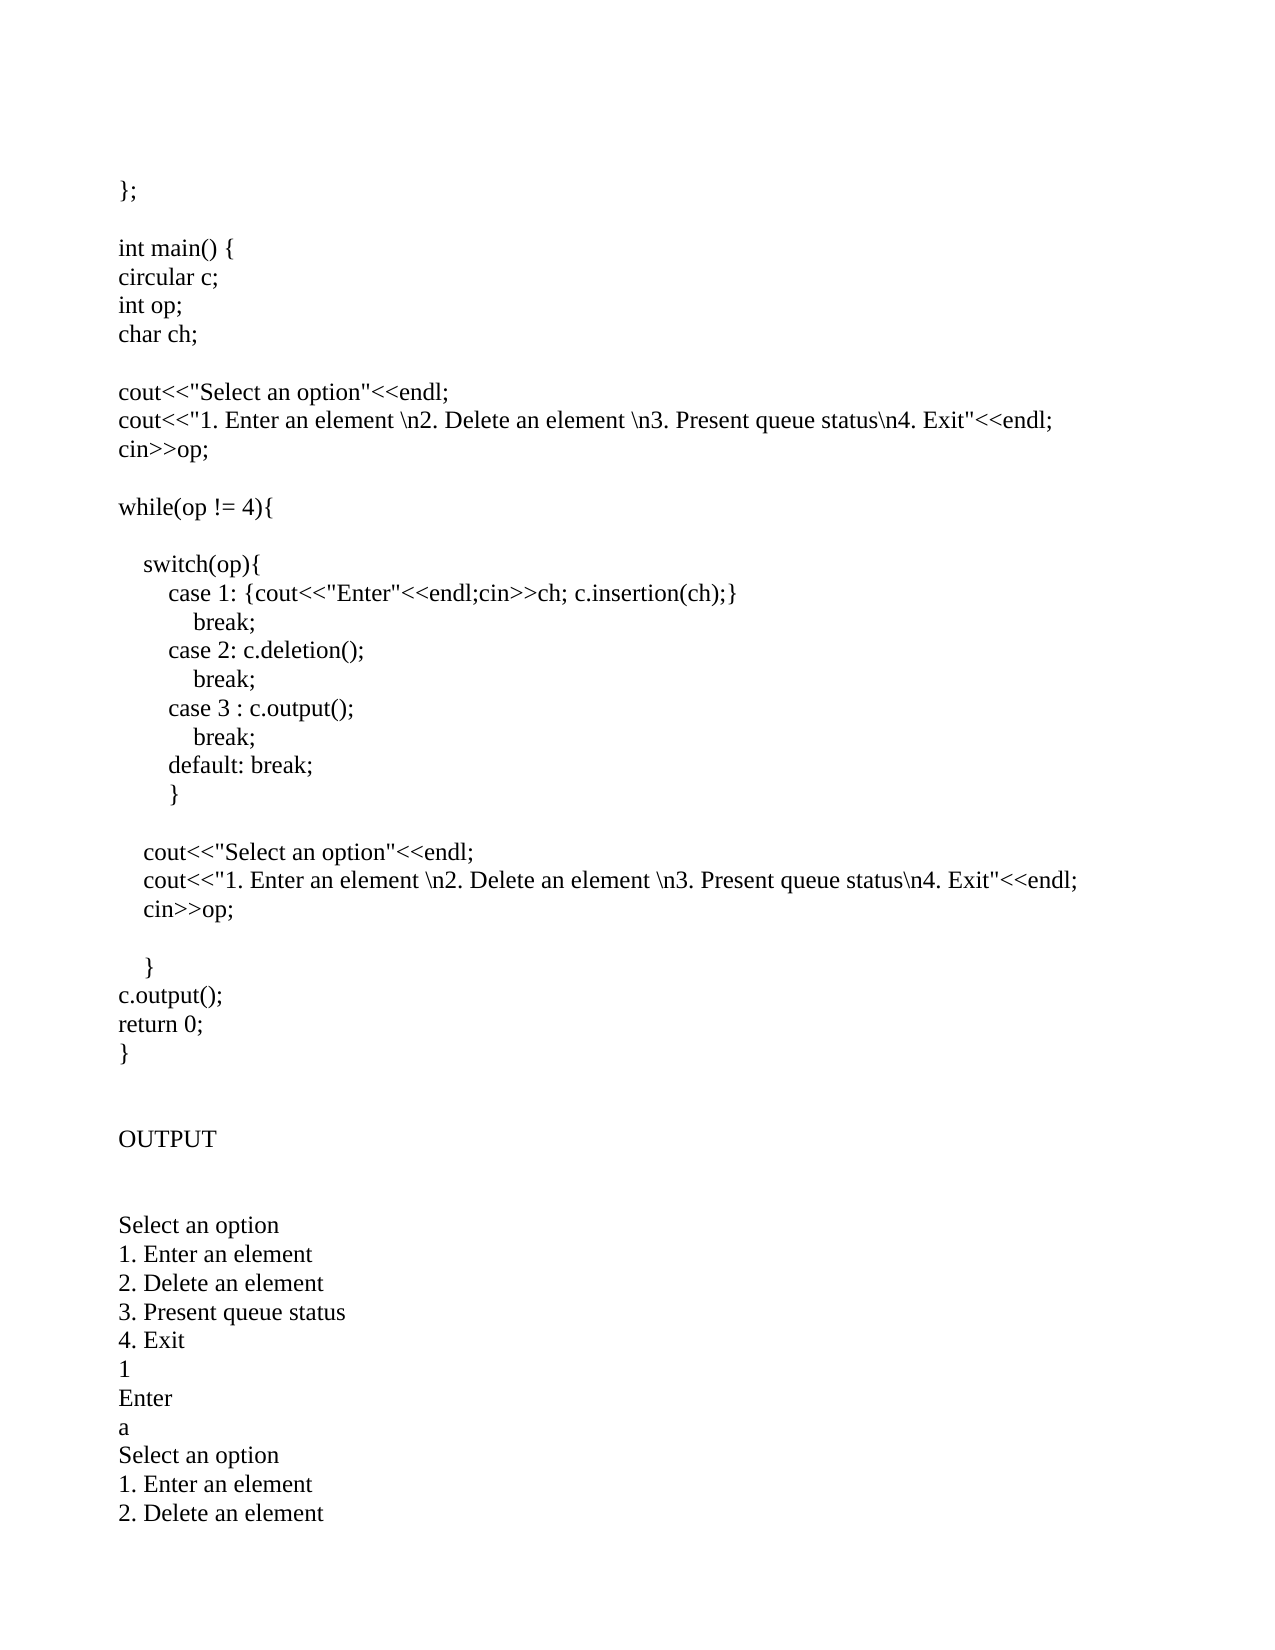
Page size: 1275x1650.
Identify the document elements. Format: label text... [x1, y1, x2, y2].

text char ch; [118, 319, 1157, 348]
text cin>>op; [118, 894, 1157, 923]
text } [118, 779, 1157, 808]
text Select an option [118, 1211, 1157, 1239]
text a [118, 1412, 1157, 1441]
text int main() { [118, 233, 1157, 262]
text cout<<"Select an option"<<endl; [118, 837, 1157, 866]
text 4. Exit [118, 1326, 1157, 1354]
text Enter [118, 1383, 1157, 1412]
text Select an option [118, 1441, 1157, 1469]
text default: break; [118, 751, 1157, 779]
text break; [118, 722, 1157, 751]
text 3. Present queue status [118, 1297, 1157, 1326]
text }; [118, 176, 1157, 204]
text case 1: {cout<<"Enter"<<endl;cin>>ch; c.insertion(ch);} [118, 578, 1157, 607]
text int op; [118, 291, 1157, 319]
text cout<<"1. Enter an element \n2. Delete an element \n3. Present queue status\n4. Exit"<<endl; [118, 866, 1157, 894]
text c.output(); [118, 981, 1157, 1009]
text 1 [118, 1354, 1157, 1383]
text case 2: c.deletion(); [118, 636, 1157, 664]
text cin>>op; [118, 434, 1157, 463]
text 1. Enter an element [118, 1469, 1157, 1498]
text } [118, 952, 1157, 981]
text switch(op){ [118, 549, 1157, 578]
text cout<<"Select an option"<<endl; [118, 377, 1157, 406]
text return 0; [118, 1009, 1157, 1038]
text 1. Enter an element [118, 1239, 1157, 1268]
text 2. Delete an element [118, 1268, 1157, 1297]
text OUTPUT [118, 1124, 1157, 1153]
text } [118, 1038, 1157, 1067]
text case 3 : c.output(); [118, 693, 1157, 722]
text cout<<"1. Enter an element \n2. Delete an element \n3. Present queue status\n4. Exit"<<endl; [118, 406, 1157, 434]
text circular c; [118, 262, 1157, 291]
text break; [118, 607, 1157, 636]
text 2. Delete an element [118, 1498, 1157, 1527]
text while(op != 4){ [118, 492, 1157, 521]
text break; [118, 664, 1157, 693]
